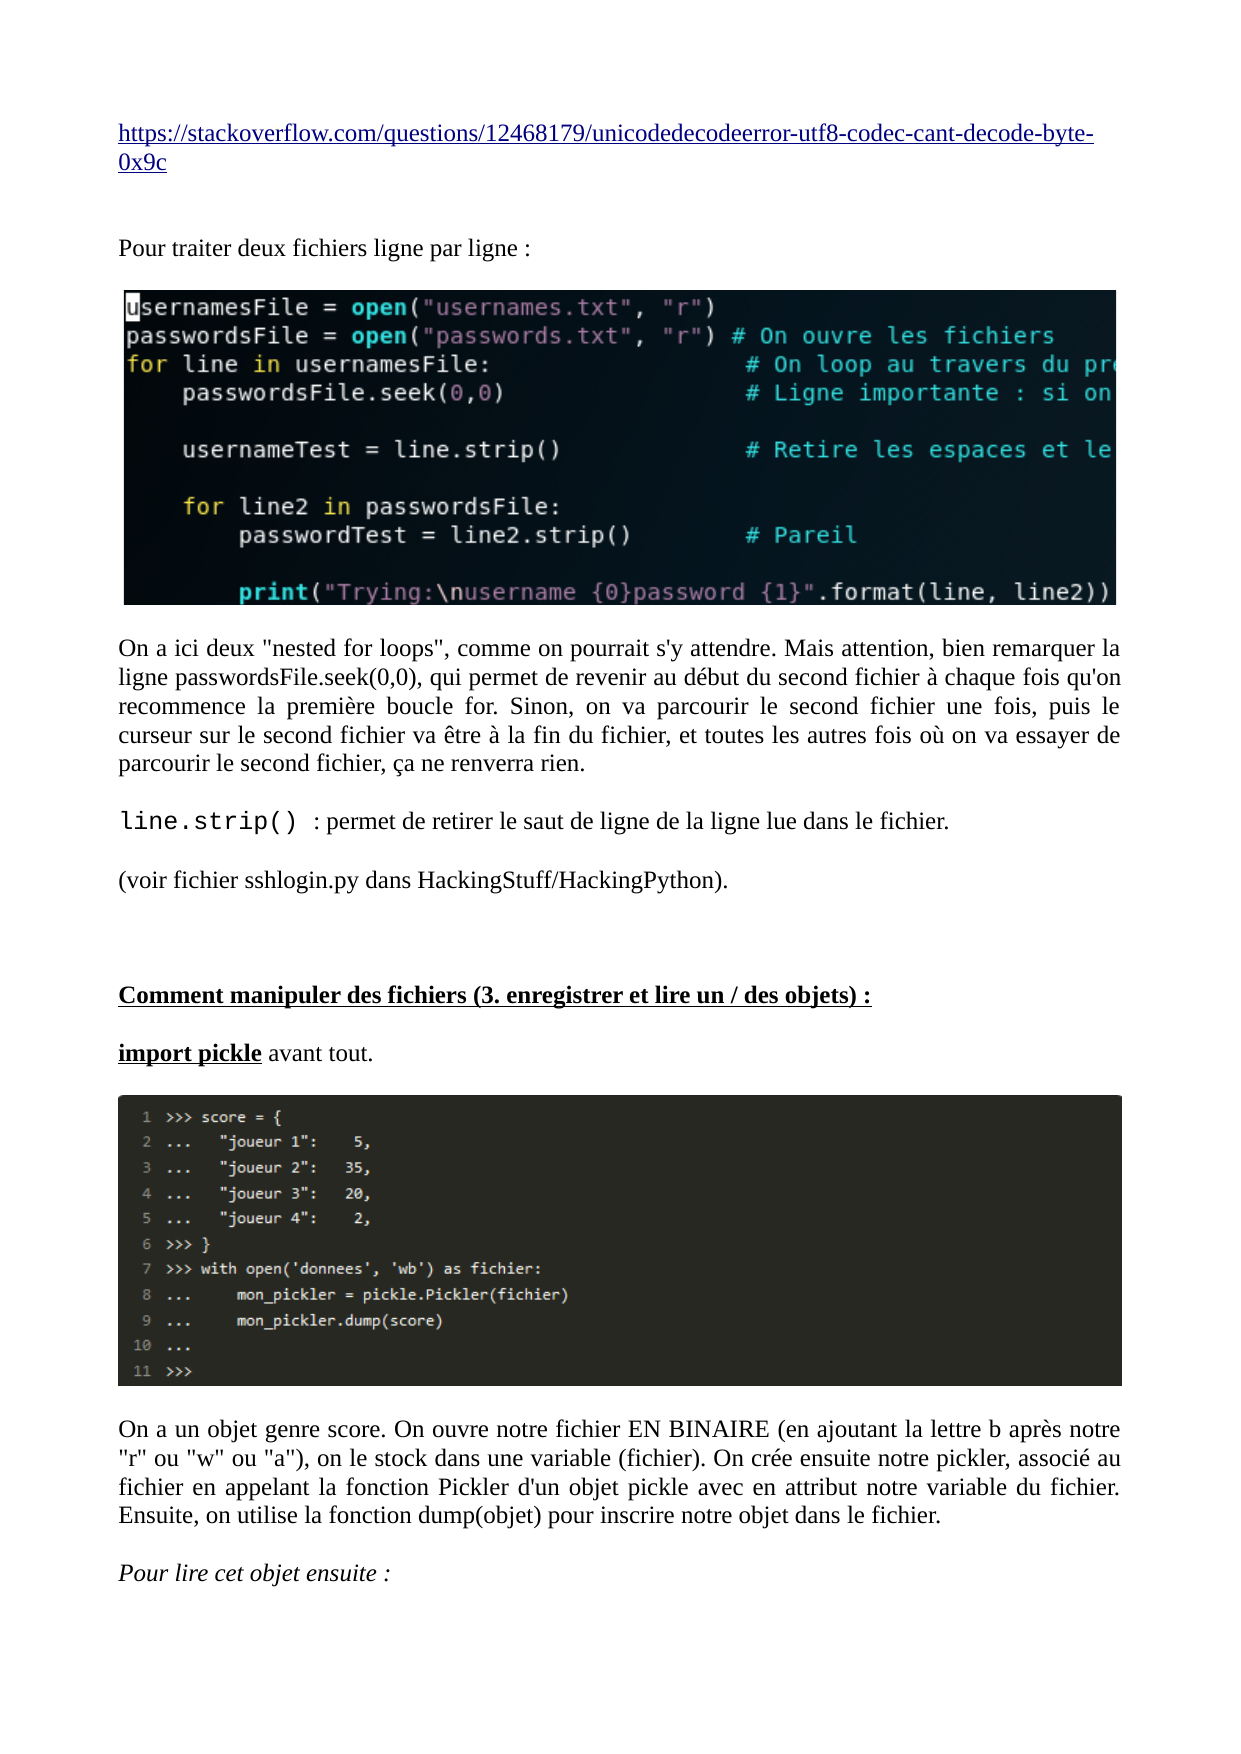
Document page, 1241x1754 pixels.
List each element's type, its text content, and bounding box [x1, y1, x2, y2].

text Pour traiter deux fichiers ligne par ligne : [118, 233, 1122, 262]
text Comment manipuler des fichiers (3. enregistrer et lire un / des objets) : [118, 981, 1122, 1009]
text https://stackoverflow.com/questions/12468179/unicodedecodeerror-utf8-codec-cant-decode-byte-0x9c [118, 118, 1122, 176]
text import pickle avant tout. [118, 1038, 1122, 1067]
text line.strip() : permet de retirer le saut de ligne de la ligne lue dans le fichier. [118, 806, 1122, 837]
text On a ici deux "nested for loops", comme on pourrait s'y attendre. Mais attention, bien remarquer la ligne passwordsFile.seek(0,0), qui permet de revenir au début du second fichier à chaque fois qu'on recommence la première boucle for. Sinon, on va parcourir le second fichier une fois, puis le curseur sur le second fichier va être à la fin du fichier, et toutes les autres fois où on va essayer de parcourir le second fichier, ça ne renverra rien. [118, 633, 1122, 777]
text (voir fichier sshlogin.py dans HackingStuff/HackingPython). [118, 866, 1122, 894]
text Pour lire cet objet ensuite : [118, 1558, 1122, 1587]
text On a un objet genre score. On ouvre notre fichier EN BINAIRE (en ajoutant la lettre b après notre "r" ou "w" ou "a"), on le stock dans une variable (fichier). On crée ensuite notre pickler, associé au fichier en appelant la fonction Pickler d'un objet pickle avec en attribut notre variable du fichier. Ensuite, on utilise la fonction dump(objet) pour inscrire notre objet dans le fichier. [118, 1414, 1122, 1529]
